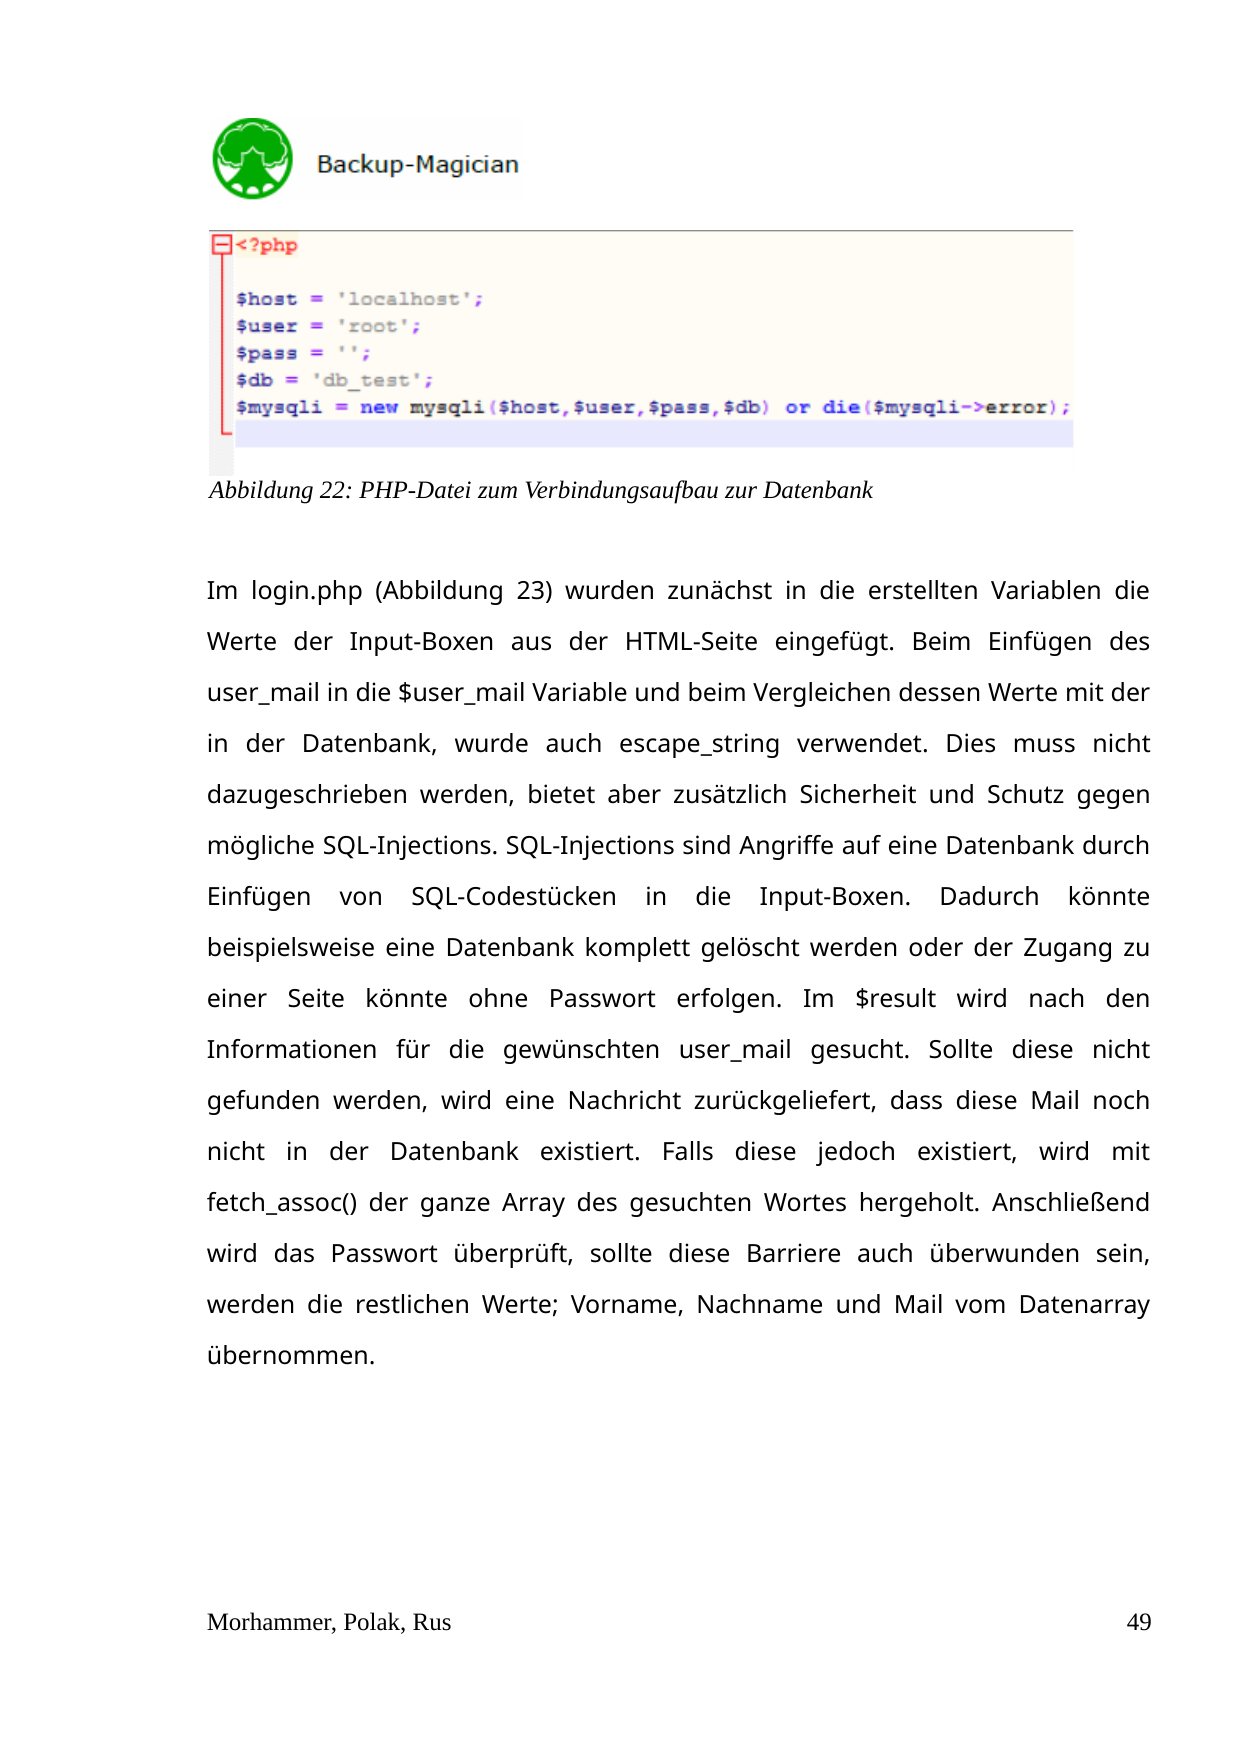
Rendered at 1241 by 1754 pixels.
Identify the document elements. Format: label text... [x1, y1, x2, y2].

picture [209, 230, 1075, 476]
text Im login.php (Abbildung 23) wurden zunächst in die erstellten Variablen die Werte der Input-Boxen aus der HTML-Seite eingefügt. Beim Einfügen des user_mail in die $user_mail Variable und beim Vergleichen dessen Werte mit der in der Datenbank, wurde auch escape_string verwendet. Dies muss nicht dazugeschrieben werden, bietet aber zusätzlich Sicherheit und Schutz gegen mögliche SQL-Injections. SQL-Injections sind Angriffe auf eine Datenbank durch Einfügen von SQL-Codestücken in die Input-Boxen. Dadurch könnte beispielsweise eine Datenbank komplett gelöscht werden oder der Zugang zu einer Seite könnte ohne Passwort erfolgen. Im $result wird nach den Informationen für die gewünschten user_mail gesucht. Sollte diese nicht gefunden werden, wird eine Nachricht zurückgeliefert, dass diese Mail noch nicht in der Datenbank existiert. Falls diese jedoch existiert, wird mit fetch_assoc() der ganze Array des gesuchten Wortes hergeholt. Anschließend wird das Passwort überprüft, sollte diese Barriere auch überwunden sein, werden die restlichen Werte; Vorname, Nachname und Mail vom Datenarray übernommen. [207, 572, 1152, 1372]
text Abbildung 22: PHP-Datei zum Verbindungsaufbau zur Datenbank [209, 476, 1075, 504]
picture [210, 118, 523, 201]
